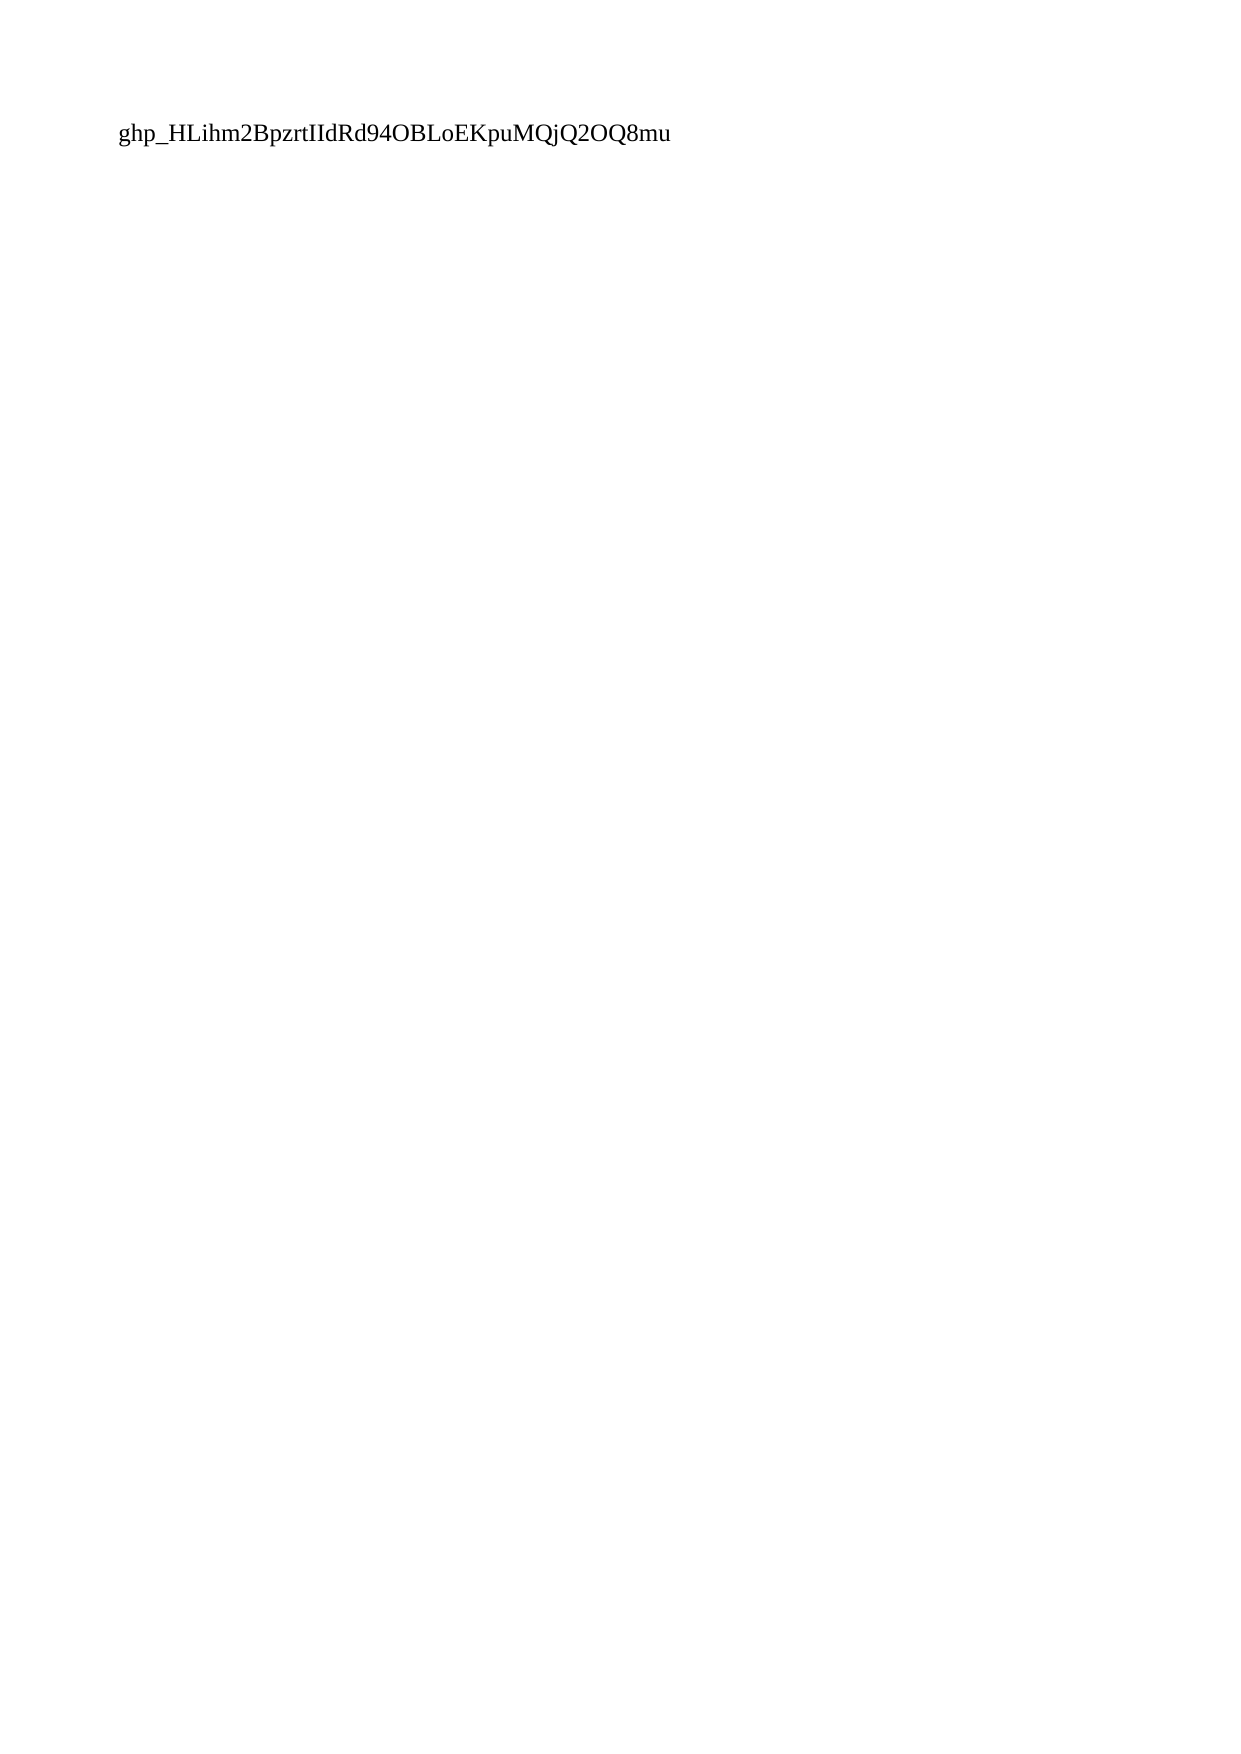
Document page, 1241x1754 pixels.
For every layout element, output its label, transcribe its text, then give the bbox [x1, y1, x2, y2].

text 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 [118, 118, 1122, 147]
